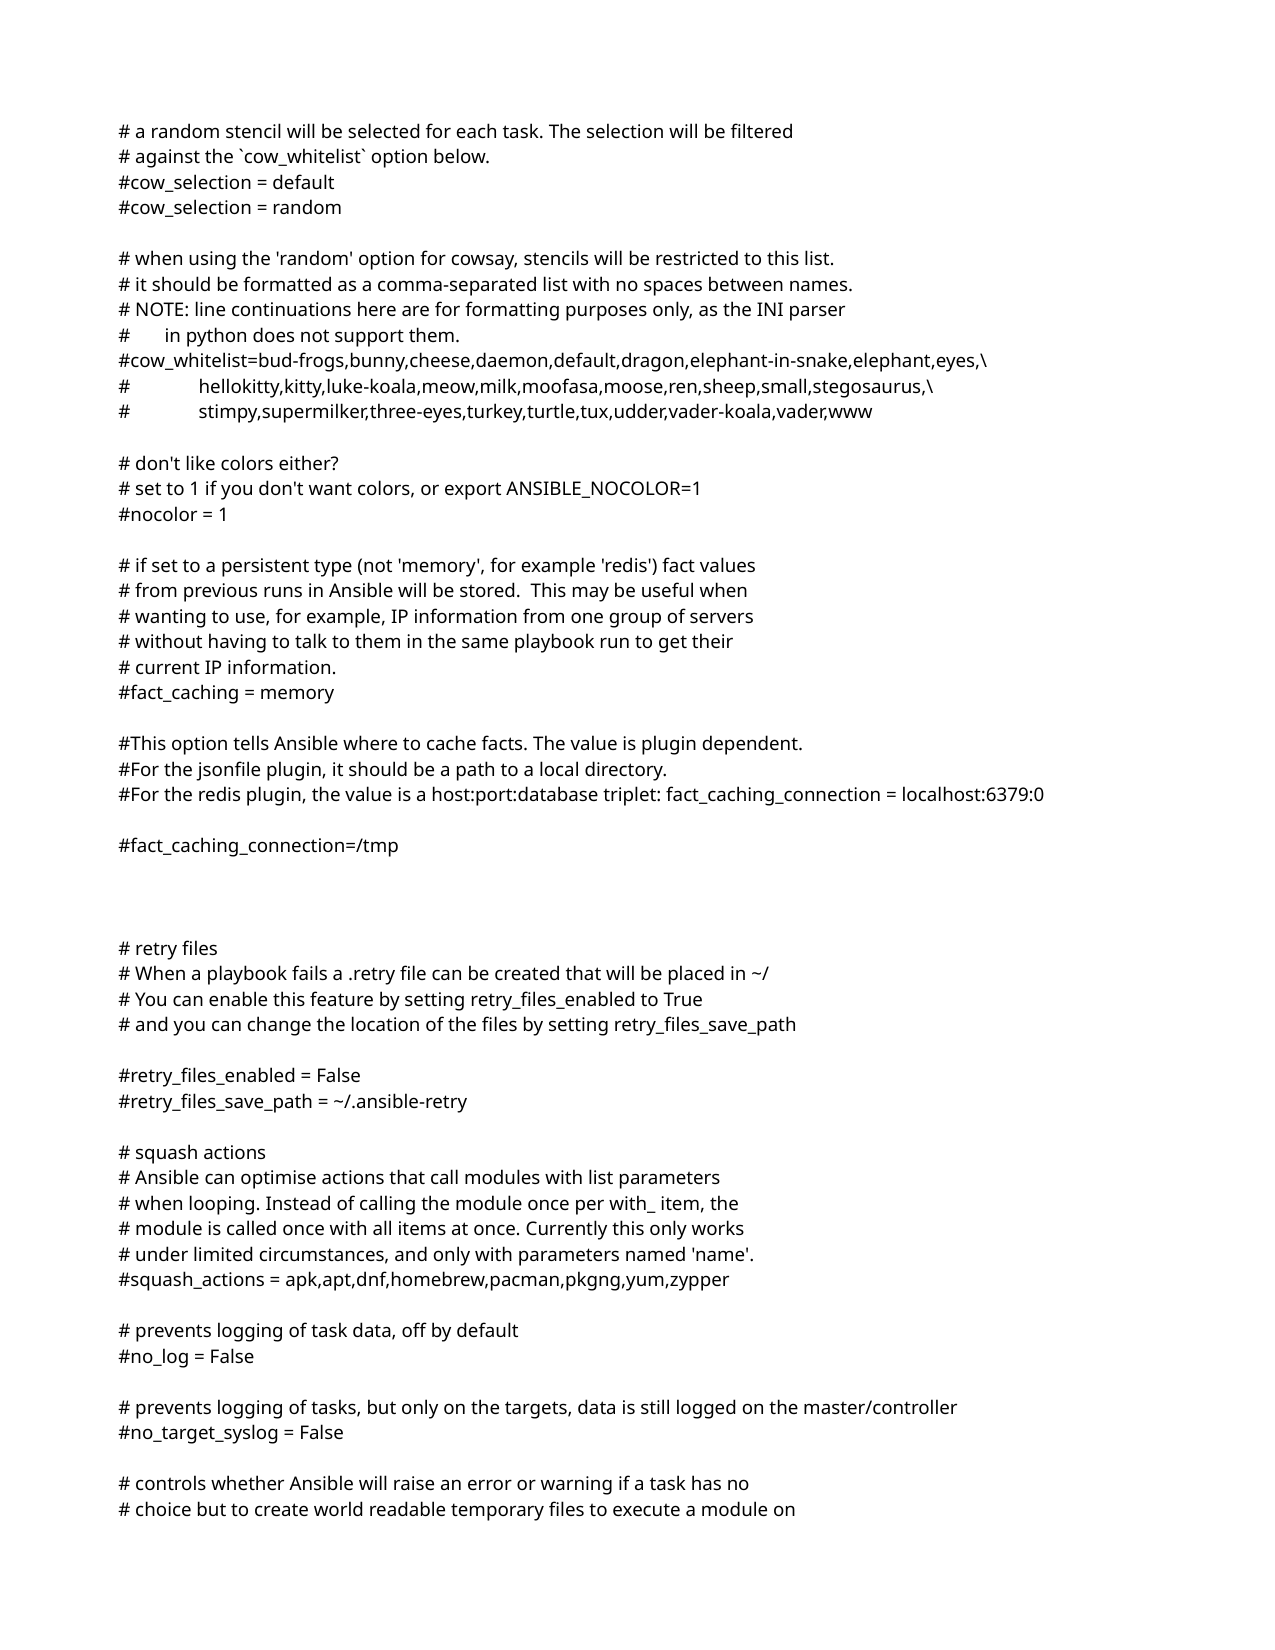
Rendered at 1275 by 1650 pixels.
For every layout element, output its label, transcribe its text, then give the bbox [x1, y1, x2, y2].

text # choice but to create world readable temporary files to execute a module on [118, 1496, 1157, 1522]
text #retry_files_enabled = False [118, 1062, 1157, 1088]
text # a random stencil will be selected for each task. The selection will be filtered [118, 118, 1157, 144]
text # current IP information. [118, 654, 1157, 679]
text #cow_selection = default [118, 169, 1157, 195]
text #For the jsonfile plugin, it should be a path to a local directory. [118, 756, 1157, 782]
text #This option tells Ansible where to cache facts. The value is plugin dependent. [118, 731, 1157, 756]
text # retry files [118, 935, 1157, 960]
text # set to 1 if you don't want colors, or export ANSIBLE_NOCOLOR=1 [118, 475, 1157, 501]
text # in python does not support them. [118, 322, 1157, 348]
text # against the `cow_whitelist` option below. [118, 144, 1157, 169]
text # and you can change the location of the files by setting retry_files_save_path [118, 1011, 1157, 1037]
text #fact_caching_connection=/tmp [118, 833, 1157, 858]
text #For the redis plugin, the value is a host:port:database triplet: fact_caching_connection = localhost:6379:0 [118, 782, 1157, 807]
text # it should be formatted as a comma-separated list with no spaces between names. [118, 271, 1157, 297]
text # NOTE: line continuations here are for formatting purposes only, as the INI parser [118, 297, 1157, 322]
text # You can enable this feature by setting retry_files_enabled to True [118, 986, 1157, 1011]
text # module is called once with all items at once. Currently this only works [118, 1216, 1157, 1241]
text #no_target_syslog = False [118, 1420, 1157, 1445]
text # controls whether Ansible will raise an error or warning if a task has no [118, 1471, 1157, 1496]
text #cow_selection = random [118, 195, 1157, 220]
text # hellokitty,kitty,luke-koala,meow,milk,moofasa,moose,ren,sheep,small,stegosaurus,\ [118, 373, 1157, 399]
text # under limited circumstances, and only with parameters named 'name'. [118, 1241, 1157, 1267]
text # without having to talk to them in the same playbook run to get their [118, 628, 1157, 654]
text #cow_whitelist=bud-frogs,bunny,cheese,daemon,default,dragon,elephant-in-snake,elephant,eyes,\ [118, 348, 1157, 373]
text # when looping. Instead of calling the module once per with_ item, the [118, 1190, 1157, 1216]
text # When a playbook fails a .retry file can be created that will be placed in ~/ [118, 960, 1157, 986]
text #fact_caching = memory [118, 679, 1157, 705]
text # when using the 'random' option for cowsay, stencils will be restricted to this list. [118, 246, 1157, 271]
text # don't like colors either? [118, 450, 1157, 475]
text #squash_actions = apk,apt,dnf,homebrew,pacman,pkgng,yum,zypper [118, 1267, 1157, 1292]
text #nocolor = 1 [118, 501, 1157, 526]
text #no_log = False [118, 1343, 1157, 1369]
text # prevents logging of tasks, but only on the targets, data is still logged on the master/controller [118, 1394, 1157, 1420]
text # Ansible can optimise actions that call modules with list parameters [118, 1164, 1157, 1190]
text # from previous runs in Ansible will be stored. This may be useful when [118, 577, 1157, 603]
text # stimpy,supermilker,three-eyes,turkey,turtle,tux,udder,vader-koala,vader,www [118, 399, 1157, 424]
text # if set to a persistent type (not 'memory', for example 'redis') fact values [118, 552, 1157, 577]
text # prevents logging of task data, off by default [118, 1318, 1157, 1343]
text # wanting to use, for example, IP information from one group of servers [118, 603, 1157, 628]
text #retry_files_save_path = ~/.ansible-retry [118, 1088, 1157, 1113]
text # squash actions [118, 1139, 1157, 1164]
